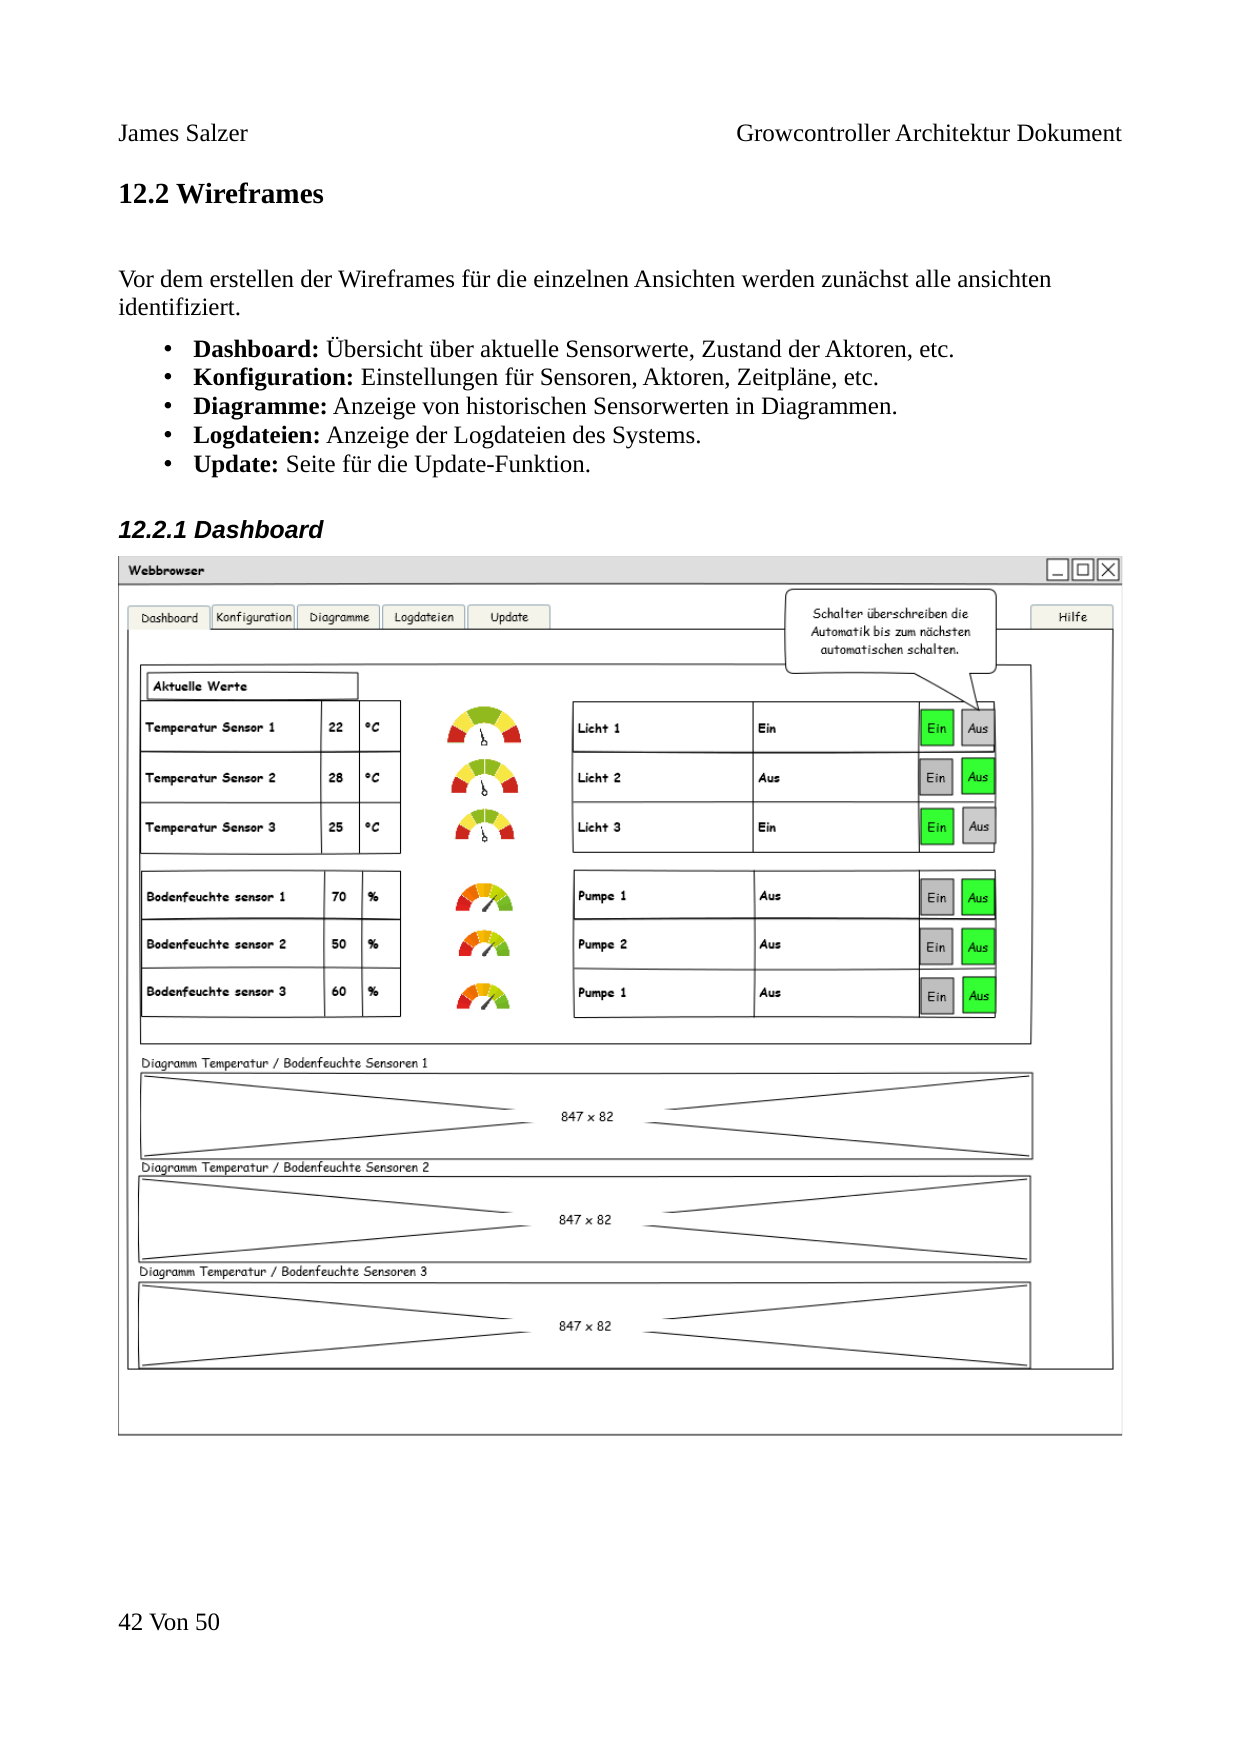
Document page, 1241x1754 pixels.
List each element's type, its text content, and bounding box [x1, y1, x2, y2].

subtitle 12.2 Wireframes [118, 176, 1122, 210]
list Dashboard: Übersicht über aktuelle Sensorwerte, Zustand der Aktoren, etc. [164, 334, 1122, 362]
list Konfiguration: Einstellungen für Sensoren, Aktoren, Zeitpläne, etc. [164, 362, 1122, 391]
list Update: Seite für die Update-Funktion. [164, 449, 1122, 477]
text Vor dem erstellen der Wireframes für die einzelnen Ansichten werden zunächst alle ansichten identifiziert. [118, 264, 1122, 321]
list Logdateien: Anzeige der Logdateien des Systems. [164, 420, 1122, 449]
list Diagramme: Anzeige von historischen Sensorwerten in Diagrammen. [164, 391, 1122, 420]
picture [118, 556, 1123, 1437]
subtitle 12.2.1 Dashboard [118, 515, 1122, 543]
